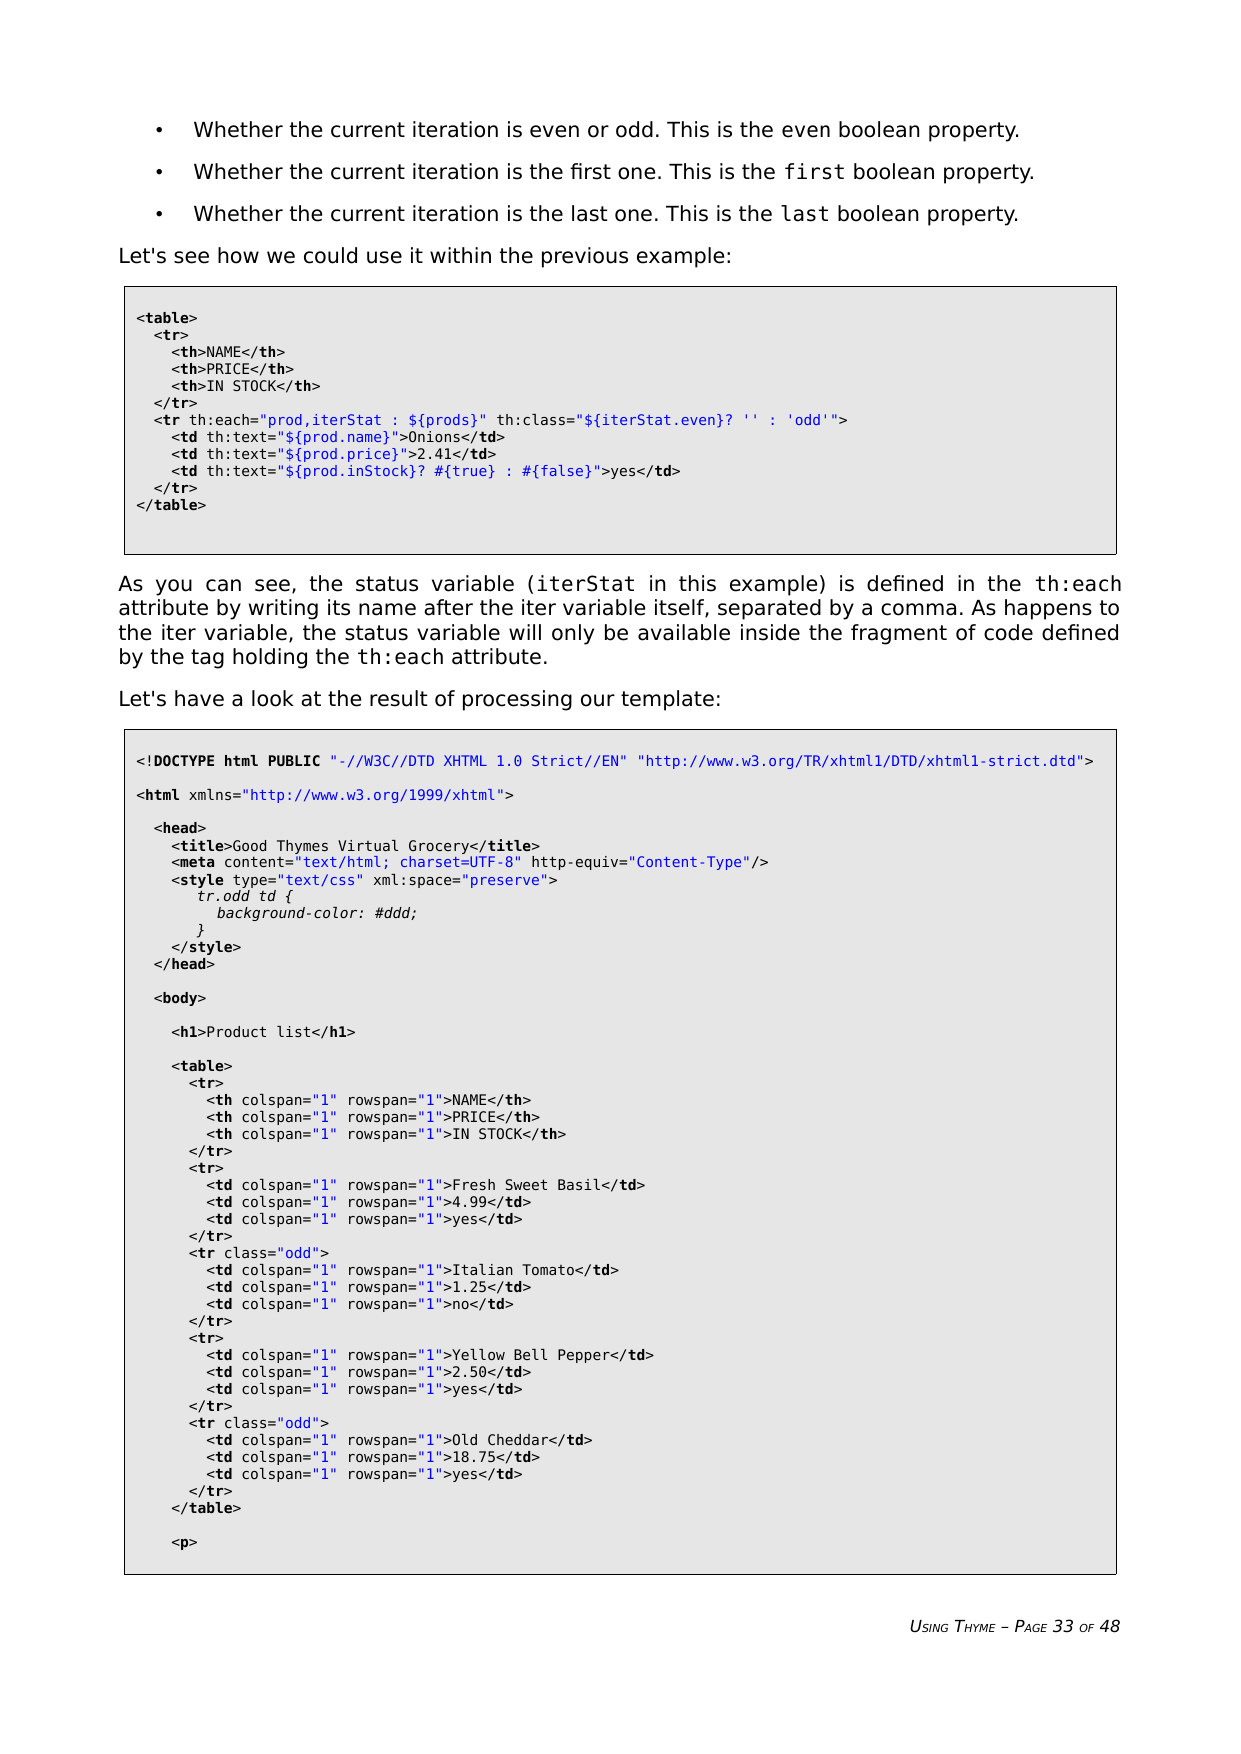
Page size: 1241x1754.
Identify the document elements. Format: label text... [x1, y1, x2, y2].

list Whether the current iteration is even or odd. This is the even boolean property. [156, 118, 1122, 142]
text As you can see, the status variable (iterStat in this example) is defined in the th:each attribute by writing its name after the iter variable itself, separated by a comma. As happens to the iter variable, the status variable will only be available inside the fragment of code defined by the tag holding the th:each attribute. [118, 572, 1122, 669]
text <table> <tr> <th>NAME</th> <th>PRICE</th> <th>IN STOCK</th> </tr> <tr th:each="prod,iterStat : ${prods}" th:class="${iterStat.even}? '' : 'odd'"> <td th:text="${prod.name}">Onions</td> <td th:text="${prod.price}">2.41</td> <td th:text="${prod.inStock}? #{true} : #{false}">yes</td> </tr> </table> [125, 287, 1116, 554]
list Whether the current iteration is the first one. This is the first boolean property. [156, 160, 1122, 184]
text <!DOCTYPE html PUBLIC "-//W3C//DTD XHTML 1.0 Strict//EN" "http://www.w3.org/TR/xhtml1/DTD/xhtml1-strict.dtd"> <html xmlns="http://www.w3.org/1999/xhtml"> <head> <title>Good Thymes Virtual Grocery</title> <meta content="text/html; charset=UTF-8" http-equiv="Content-Type"/> <style type="text/css" xml:space="preserve"> tr.odd td { background-color: #ddd; } </style> </head> <body> <h1>Product list</h1> <table> <tr> <th colspan="1" rowspan="1">NAME</th> <th colspan="1" rowspan="1">PRICE</th> <th colspan="1" rowspan="1">IN STOCK</th> </tr> <tr> <td colspan="1" rowspan="1">Fresh Sweet Basil</td> <td colspan="1" rowspan="1">4.99</td> <td colspan="1" rowspan="1">yes</td> </tr> <tr class="odd"> <td colspan="1" rowspan="1">Italian Tomato</td> <td colspan="1" rowspan="1">1.25</td> <td colspan="1" rowspan="1">no</td> </tr> <tr> <td colspan="1" rowspan="1">Yellow Bell Pepper</td> <td colspan="1" rowspan="1">2.50</td> <td colspan="1" rowspan="1">yes</td> </tr> <tr class="odd"> <td colspan="1" rowspan="1">Old Cheddar</td> <td colspan="1" rowspan="1">18.75</td> <td colspan="1" rowspan="1">yes</td> </tr> </table> <p> [125, 730, 1116, 1574]
text Let's have a look at the result of processing our template: [118, 687, 1122, 711]
list Whether the current iteration is the last one. This is the last boolean property. [156, 202, 1122, 226]
text Let's see how we could use it within the previous example: [118, 244, 1122, 268]
